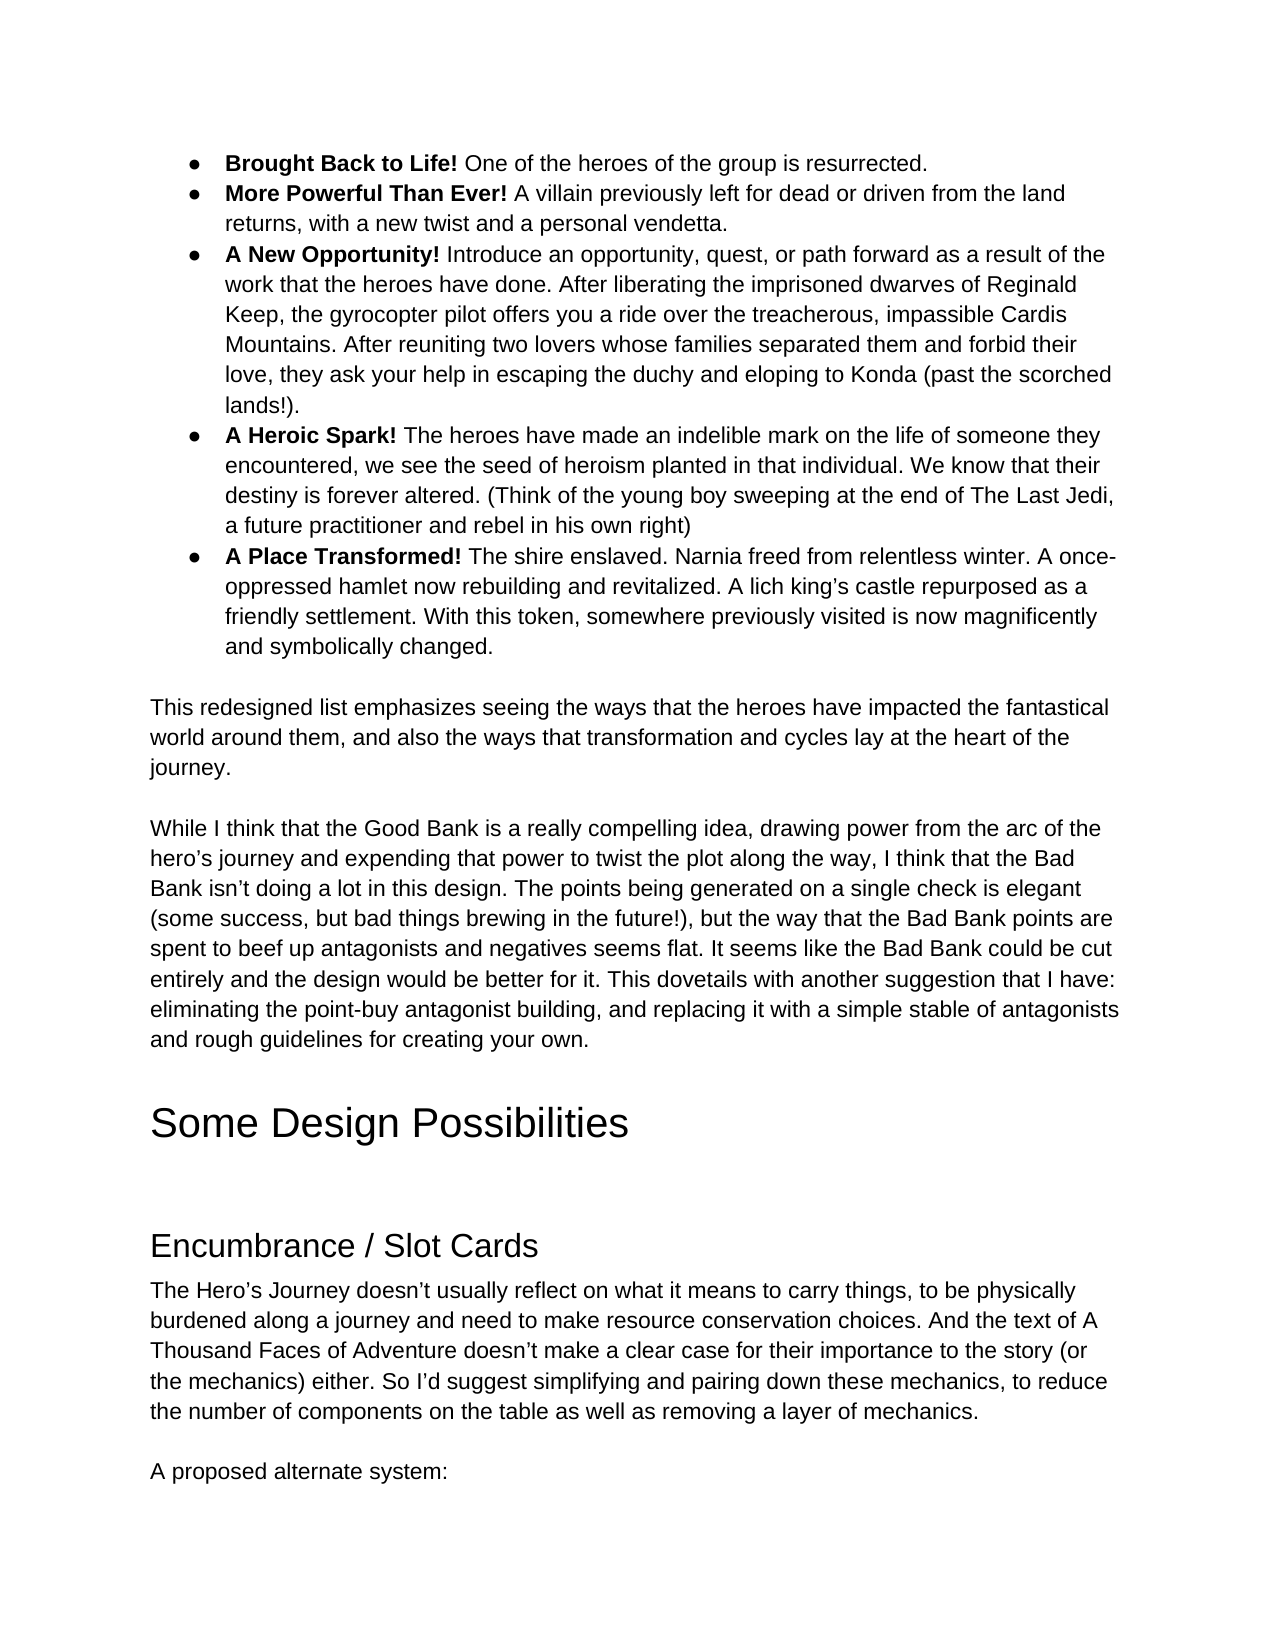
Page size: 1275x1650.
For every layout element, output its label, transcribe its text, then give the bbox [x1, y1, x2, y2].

list More Powerful Than Ever! A villain previously left for dead or driven from the land returns, with a new twist and a personal vendetta. [187, 180, 1125, 237]
list A Heroic Spark! The heroes have made an indelible mark on the life of someone they encountered, we see the seed of heroism planted in that individual. We know that their destiny is forever altered. (Think of the young boy sweeping at the end of The Last Jedi, a future practitioner and rebel in his own right) [187, 422, 1125, 539]
list A Place Transformed! The shire enslaved. Narnia freed from relentless winter. A once-oppressed hamlet now rebuilding and revitalized. A lich king’s castle repurposed as a friendly settlement. With this token, somewhere previously visited is now magnificently and symbolically changed. [187, 543, 1125, 660]
text A proposed alternate system: [150, 1458, 1125, 1484]
list A New Opportunity! Introduce an opportunity, quest, or path forward as a result of the work that the heroes have done. After liberating the imprisoned dwarves of Reginald Keep, the gyrocopter pilot offers you a ride over the treacherous, impassible Cardis Mountains. After reuniting two lovers whose families separated them and forbid their love, they ask your help in escaping the duchy and eloping to Konda (past the scorched lands!). [187, 241, 1125, 418]
text The Hero’s Journey doesn’t usually reflect on what it means to carry things, to be physically burdened along a journey and need to make resource conservation choices. And the text of A Thousand Faces of Adventure doesn’t make a clear case for their importance to the story (or the mechanics) either. So I’d suggest simplifying and pairing down these mechanics, to reduce the number of components on the table as well as removing a layer of mechanics. [150, 1277, 1125, 1424]
subtitle Encumbrance / Slot Cards [150, 1226, 1125, 1264]
text While I think that the Good Bank is a really compelling idea, drawing power from the arc of the hero’s journey and expending that power to twist the plot along the way, I think that the Bad Bank isn’t doing a lot in this design. The points being generated on a single check is elegant (some success, but bad things brewing in the future!), but the way that the Bad Bank points are spent to beef up antagonists and negatives seems flat. It seems like the Bad Bank could be cut entirely and the design would be better for it. This dovetails with another suggestion that I have: eliminating the point-buy antagonist building, and replacing it with a simple stable of antagonists and rough guidelines for creating your own. [150, 814, 1125, 1052]
subtitle Some Design Possibilities [150, 1098, 1125, 1146]
text This redesigned list emphasizes seeing the ways that the heroes have impacted the fantastical world around them, and also the ways that transformation and cycles lay at the heart of the journey. [150, 694, 1125, 781]
list Brought Back to Life! One of the heroes of the group is resurrected. [187, 150, 1125, 176]
